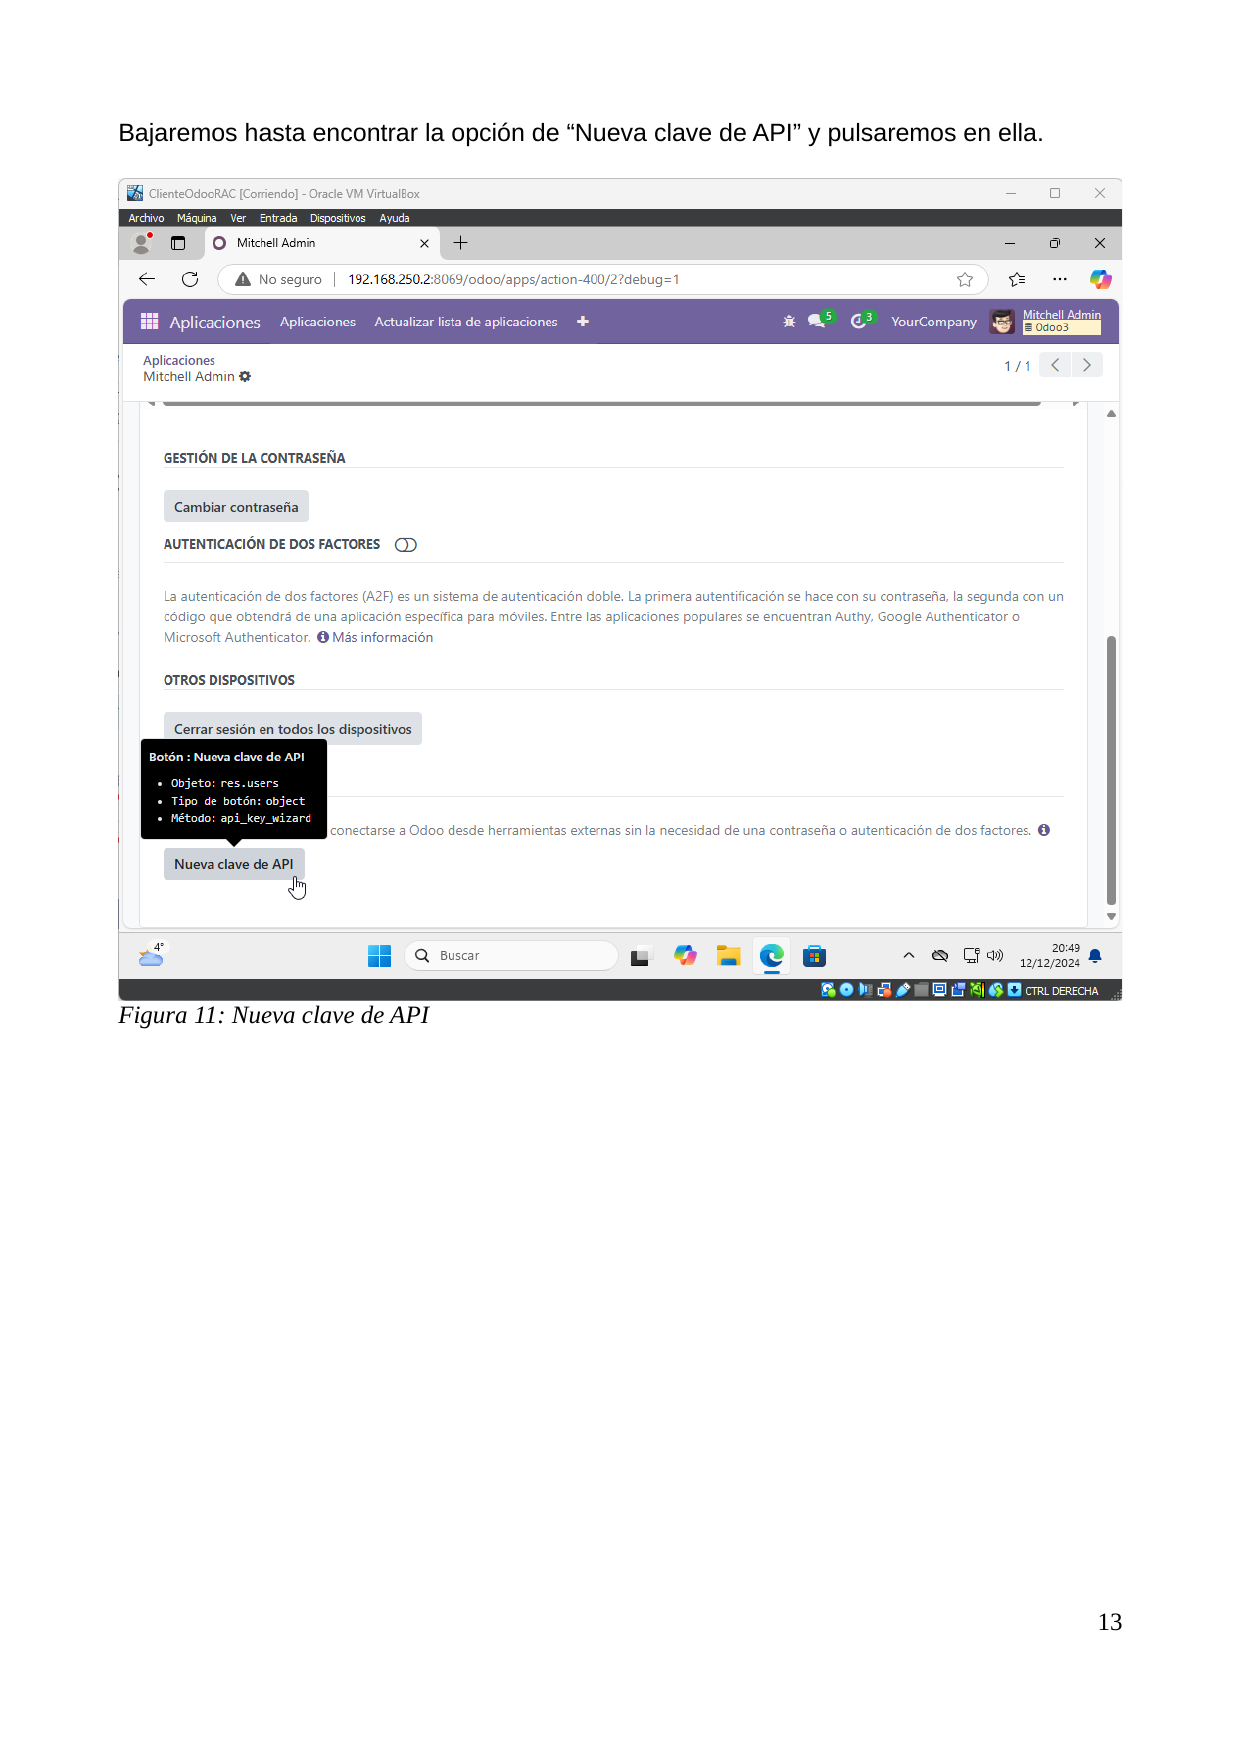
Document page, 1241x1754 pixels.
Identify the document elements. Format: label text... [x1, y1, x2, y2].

text Figura 11: Nueva clave de API [118, 1001, 1122, 1029]
picture [118, 178, 1123, 1001]
text Bajaremos hasta encontrar la opción de “Nueva clave de API” y pulsaremos en ella. [118, 118, 1122, 147]
